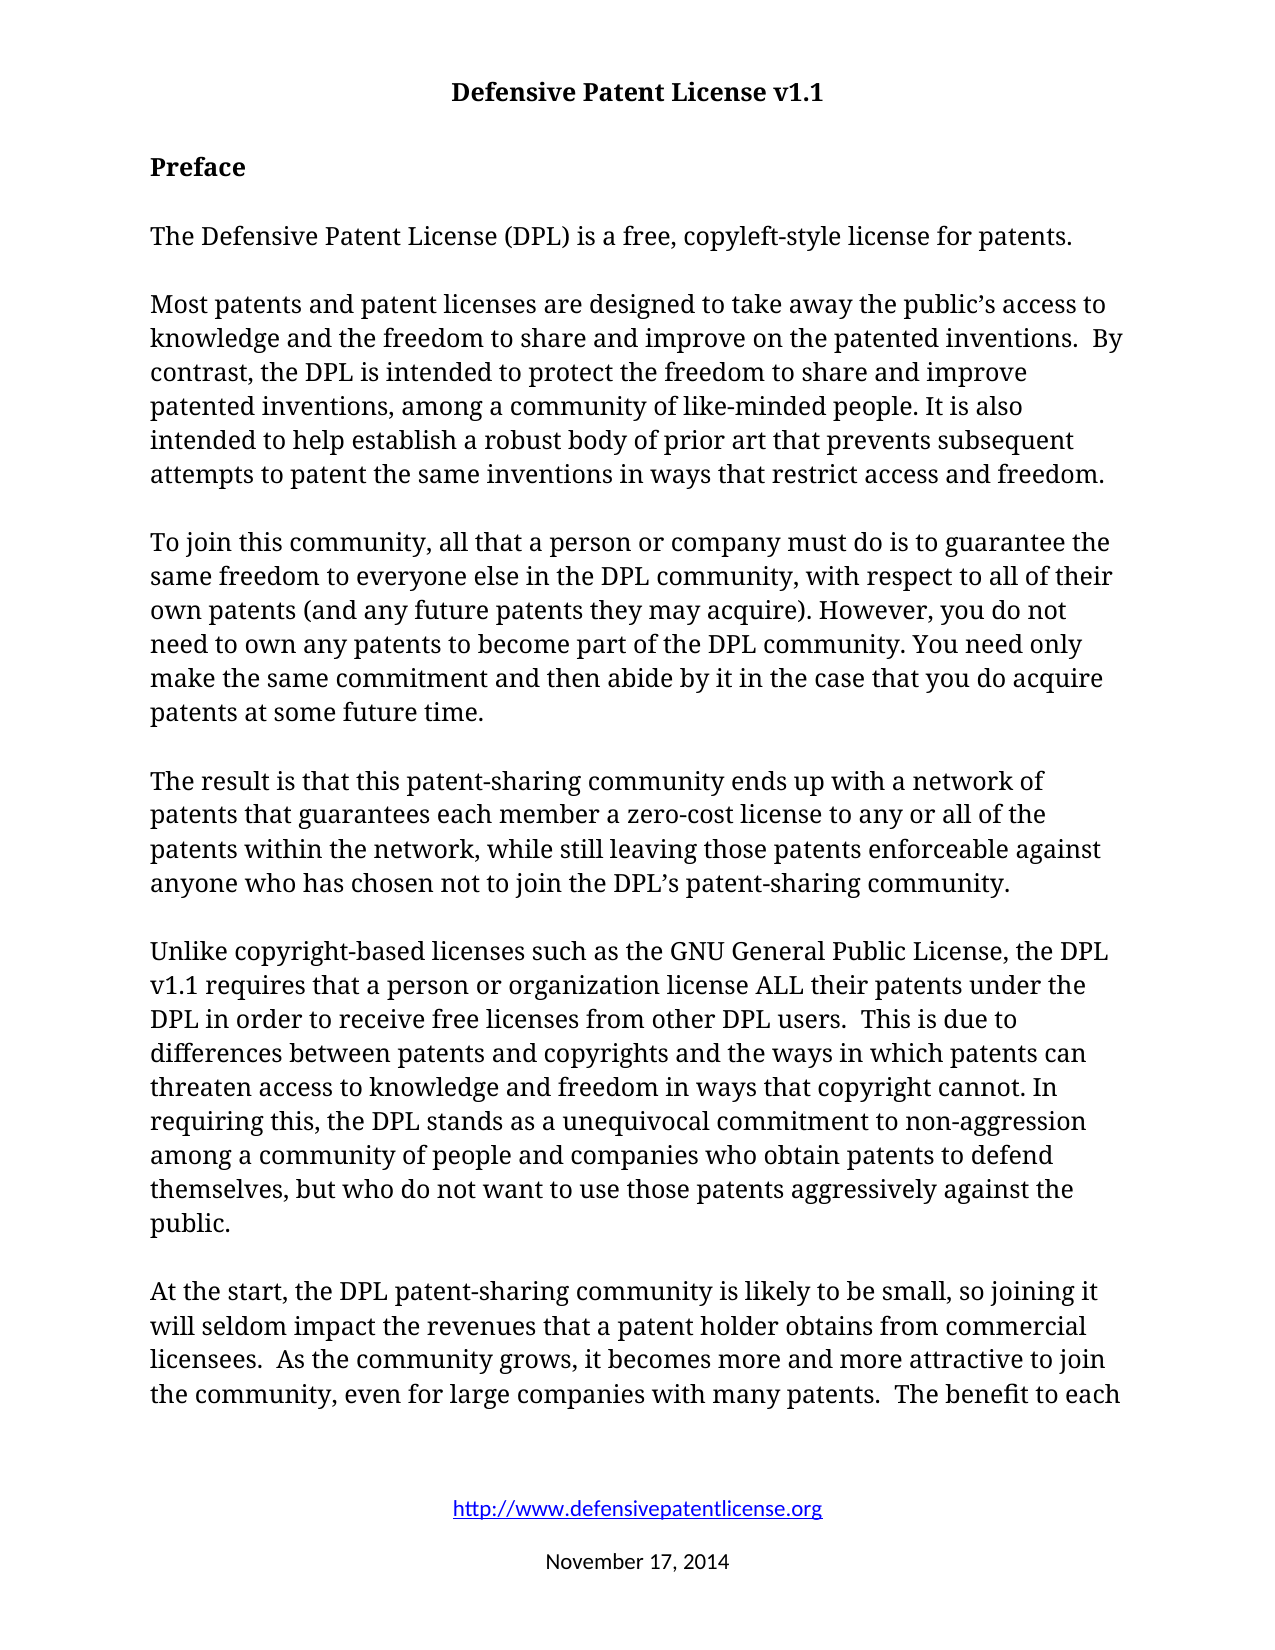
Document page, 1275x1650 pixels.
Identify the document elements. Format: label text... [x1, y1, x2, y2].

text The Defensive Patent License (DPL) is a free, copyleft-style license for patents. [150, 218, 1125, 252]
text Unlike copyright-based licenses such as the GNU General Public License, the DPL v1.1 requires that a person or organization license ALL their patents under the DPL in order to receive free licenses from other DPL users. This is due to differences between patents and copyrights and the ways in which patents can threaten access to knowledge and freedom in ways that copyright cannot. In requiring this, the DPL stands as a unequivocal commitment to non-aggression among a community of people and companies who obtain patents to defend themselves, but who do not want to use those patents aggressively against the public. [150, 933, 1125, 1240]
text At the start, the DPL patent-sharing community is likely to be small, so joining it will seldom impact the revenues that a patent holder obtains from commercial licensees. As the community grows, it becomes more and more attractive to join the community, even for large companies with many patents. The benefit to each [150, 1274, 1125, 1410]
text To join this community, all that a person or company must do is to guarantee the same freedom to everyone else in the DPL community, with respect to all of their own patents (and any future patents they may acquire). However, you do not need to own any patents to become part of the DPL community. You need only make the same commitment and then abide by it in the case that you do acquire patents at some future time. [150, 525, 1125, 729]
text Most patents and patent licenses are designed to take away the public’s access to knowledge and the freedom to share and improve on the patented inventions. By contrast, the DPL is intended to protect the freedom to share and improve patented inventions, among a community of like-minded people. It is also intended to help establish a robust body of prior art that prevents subsequent attempts to patent the same inventions in ways that restrict access and freedom. [150, 286, 1125, 491]
text The result is that this patent-sharing community ends up with a network of patents that guarantees each member a zero-cost license to any or all of the patents within the network, while still leaving those patents enforceable against anyone who has chosen not to join the DPL’s patent-sharing community. [150, 763, 1125, 899]
text Preface [150, 150, 1125, 184]
